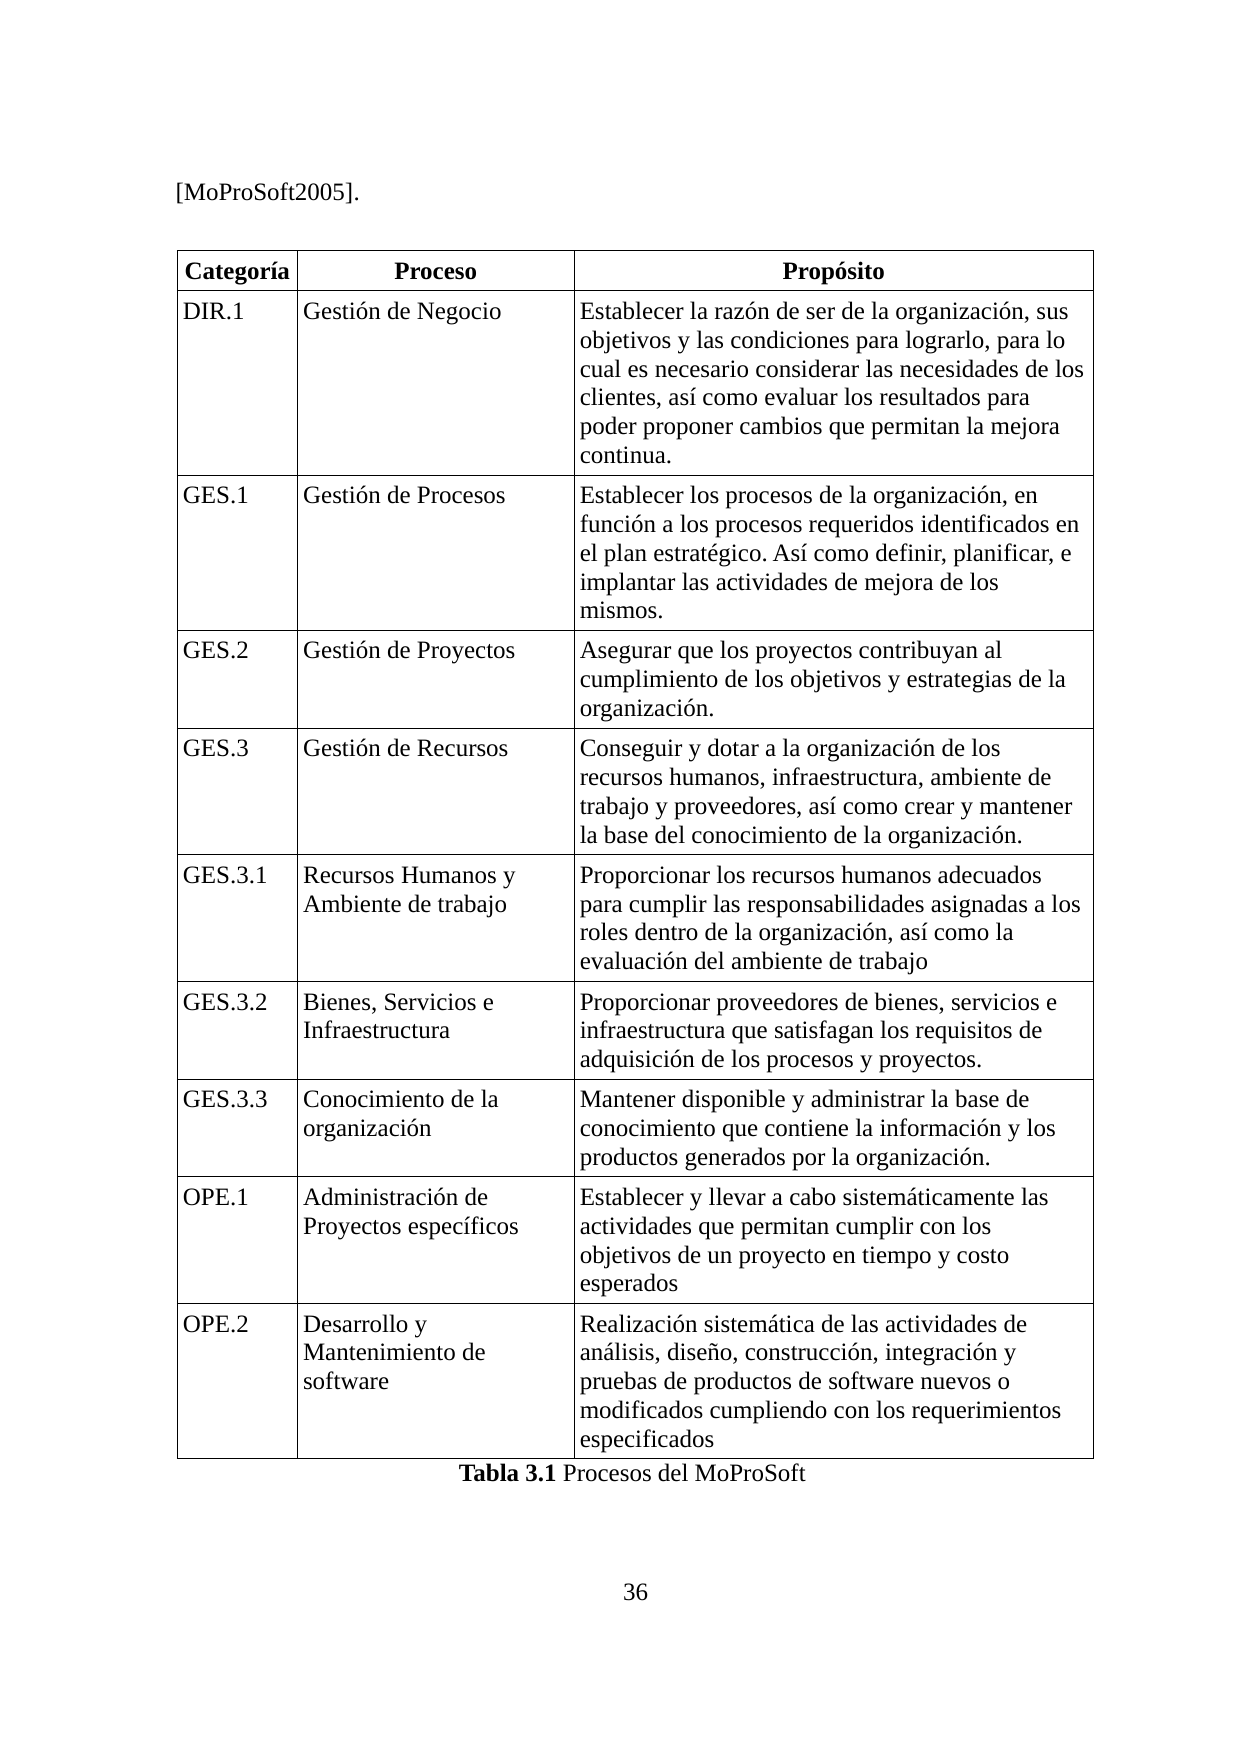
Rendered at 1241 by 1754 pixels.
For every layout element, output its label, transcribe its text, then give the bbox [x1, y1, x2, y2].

table_cell Recursos Humanos y Ambiente de trabajo [298, 855, 574, 981]
table_cell Mantener disponible y administrar la base de conocimiento que contiene la información y los productos generados por la organización. [575, 1080, 1093, 1176]
table_header Propósito [575, 251, 1093, 290]
table_cell Conocimiento de la organización [298, 1080, 574, 1176]
table_cell Gestión de Procesos [298, 476, 574, 630]
table_cell GES.2 [178, 631, 297, 728]
table_cell Realización sistemática de las actividades de análisis, diseño, construcción, integración y pruebas de productos de software nuevos o modificados cumpliendo con los requerimientos especificados [575, 1304, 1093, 1458]
table_cell Proporcionar los recursos humanos adecuados para cumplir las responsabilidades asignadas a los roles dentro de la organización, así como la evaluación del ambiente de trabajo [575, 855, 1093, 981]
table_cell Gestión de Negocio [298, 291, 574, 474]
table_cell Desarrollo y Mantenimiento de software [298, 1304, 574, 1458]
table_cell Administración de Proyectos específicos [298, 1177, 574, 1303]
table_cell DIR.1 [178, 291, 297, 474]
table_cell Establecer y llevar a cabo sistemáticamente las actividades que permitan cumplir con los objetivos de un proyecto en tiempo y costo esperados [575, 1177, 1093, 1303]
table_cell OPE.2 [178, 1304, 297, 1458]
table_cell GES.3.3 [178, 1080, 297, 1176]
table_cell GES.3 [178, 729, 297, 854]
table_cell Conseguir y dotar a la organización de los recursos humanos, infraestructura, ambiente de trabajo y proveedores, así como crear y mantener la base del conocimiento de la organización. [575, 729, 1093, 854]
table_cell GES.1 [178, 476, 297, 630]
table_cell Gestión de Recursos [298, 729, 574, 854]
table_cell Asegurar que los proyectos contribuyan al cumplimiento de los objetivos y estrategias de la organización. [575, 631, 1093, 728]
table_cell Gestión de Proyectos [298, 631, 574, 728]
text [MoProSoft2005]. [175, 177, 1093, 206]
table_cell OPE.1 [178, 1177, 297, 1303]
table_cell GES.3.1 [178, 855, 297, 981]
table_header Proceso [298, 251, 574, 290]
table_cell GES.3.2 [178, 982, 297, 1078]
text Tabla 3.1 Procesos del MoProSoft [175, 1458, 1093, 1487]
table_cell Bienes, Servicios e Infraestructura [298, 982, 574, 1078]
table_cell Proporcionar proveedores de bienes, servicios e infraestructura que satisfagan los requisitos de adquisición de los procesos y proyectos. [575, 982, 1093, 1078]
table_header Categoría [178, 251, 297, 290]
table_cell Establecer los procesos de la organización, en función a los procesos requeridos identificados en el plan estratégico. Así como definir, planificar, e implantar las actividades de mejora de los mismos. [575, 476, 1093, 630]
table_cell Establecer la razón de ser de la organización, sus objetivos y las condiciones para lograrlo, para lo cual es necesario considerar las necesidades de los clientes, así como evaluar los resultados para poder proponer cambios que permitan la mejora continua. [575, 291, 1093, 474]
